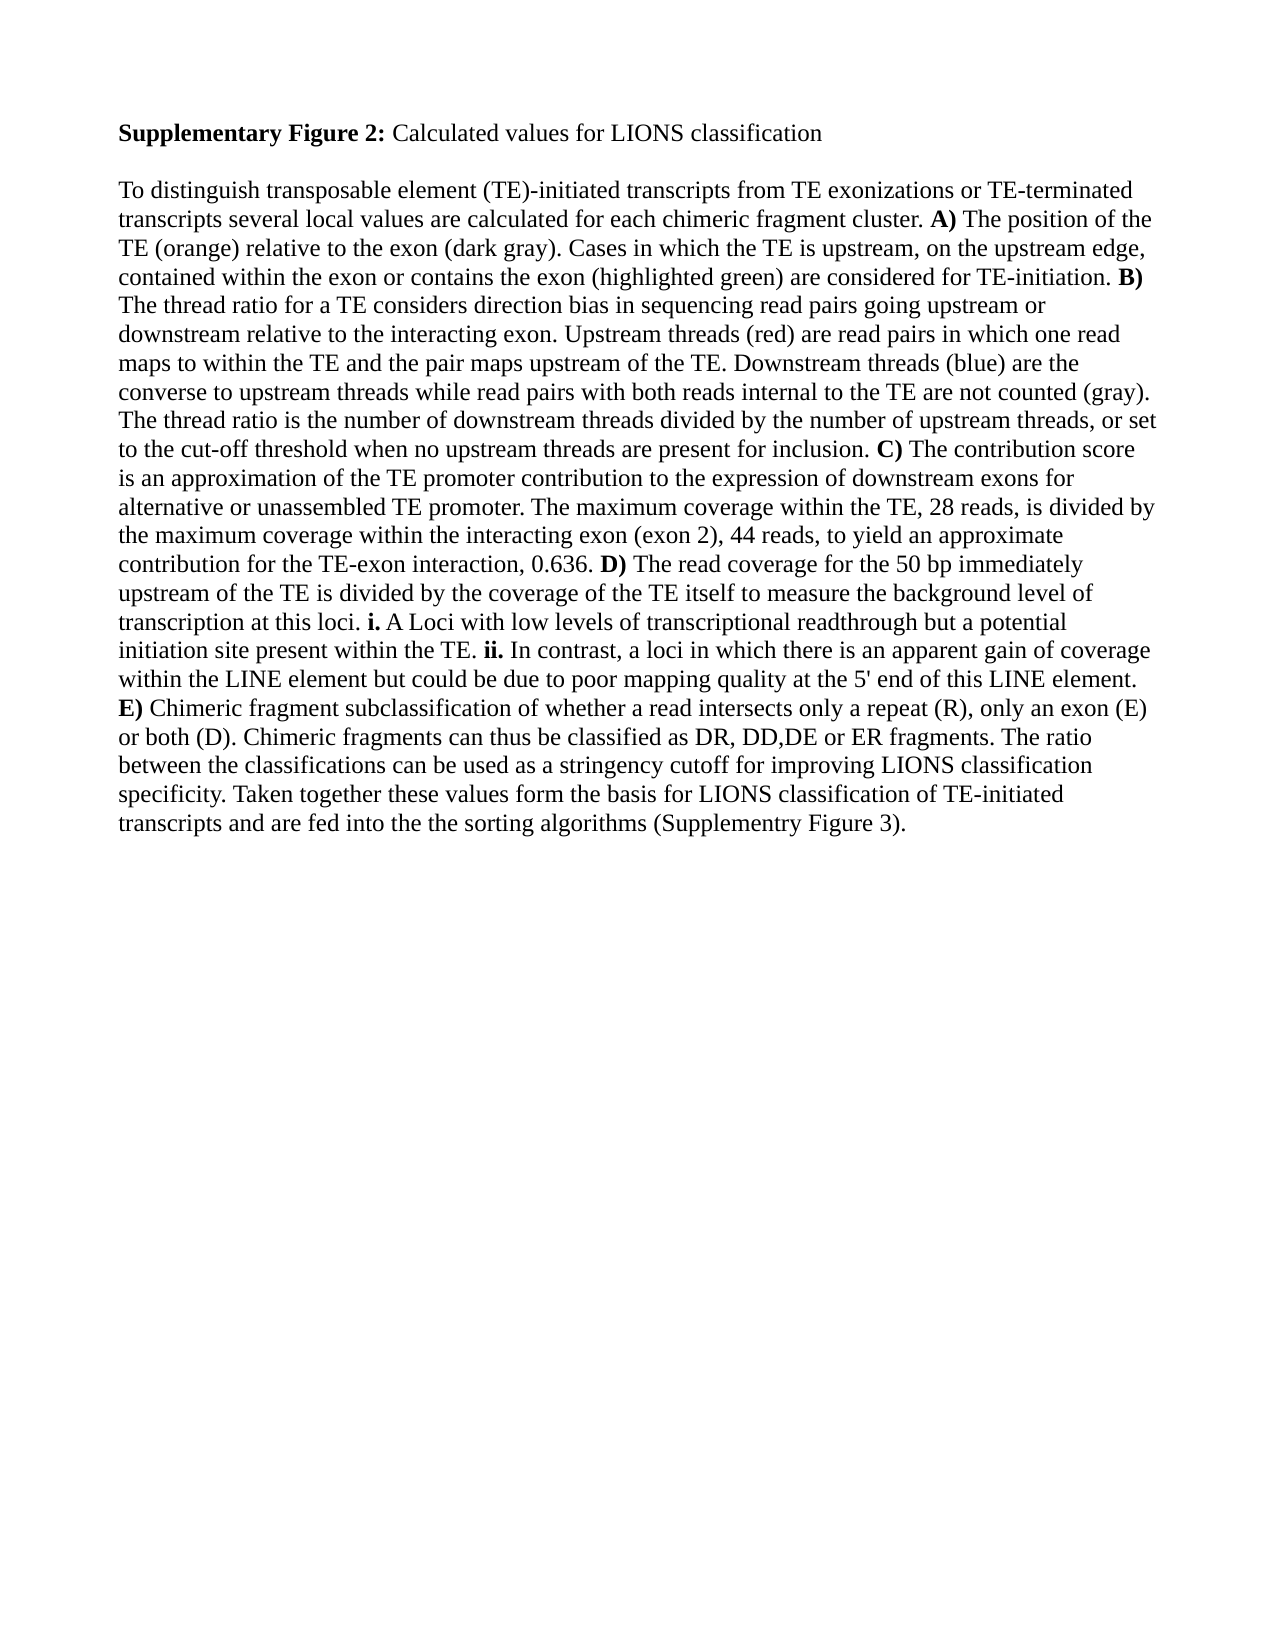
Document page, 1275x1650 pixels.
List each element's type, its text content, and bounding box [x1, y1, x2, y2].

text To distinguish transposable element (TE)-initiated transcripts from TE exonizations or TE-terminated transcripts several local values are calculated for each chimeric fragment cluster. A) The position of the TE (orange) relative to the exon (dark gray). Cases in which the TE is upstream, on the upstream edge, contained within the exon or contains the exon (highlighted green) are considered for TE-initiation. B) The thread ratio for a TE considers direction bias in sequencing read pairs going upstream or downstream relative to the interacting exon. Upstream threads (red) are read pairs in which one read maps to within the TE and the pair maps upstream of the TE. Downstream threads (blue) are the converse to upstream threads while read pairs with both reads internal to the TE are not counted (gray). The thread ratio is the number of downstream threads divided by the number of upstream threads, or set to the cut-off threshold when no upstream threads are present for inclusion. C) The contribution score is an approximation of the TE promoter contribution to the expression of downstream exons for alternative or unassembled TE promoter. The maximum coverage within the TE, 28 reads, is divided by the maximum coverage within the interacting exon (exon 2), 44 reads, to yield an approximate contribution for the TE-exon interaction, 0.636. D) The read coverage for the 50 bp immediately upstream of the TE is divided by the coverage of the TE itself to measure the background level of transcription at this loci. i. A Loci with low levels of transcriptional readthrough but a potential initiation site present within the TE. ii. In contrast, a loci in which there is an apparent gain of coverage within the LINE element but could be due to poor mapping quality at the 5' end of this LINE element. E) Chimeric fragment subclassification of whether a read intersects only a repeat (R), only an exon (E) or both (D). Chimeric fragments can thus be classified as DR, DD,DE or ER fragments. The ratio between the classifications can be used as a stringency cutoff for improving LIONS classification specificity. Taken together these values form the basis for LIONS classification of TE-initiated transcripts and are fed into the the sorting algorithms (Supplementry Figure 3). [118, 176, 1157, 837]
text Supplementary Figure 2: Calculated values for LIONS classification [118, 118, 1157, 147]
